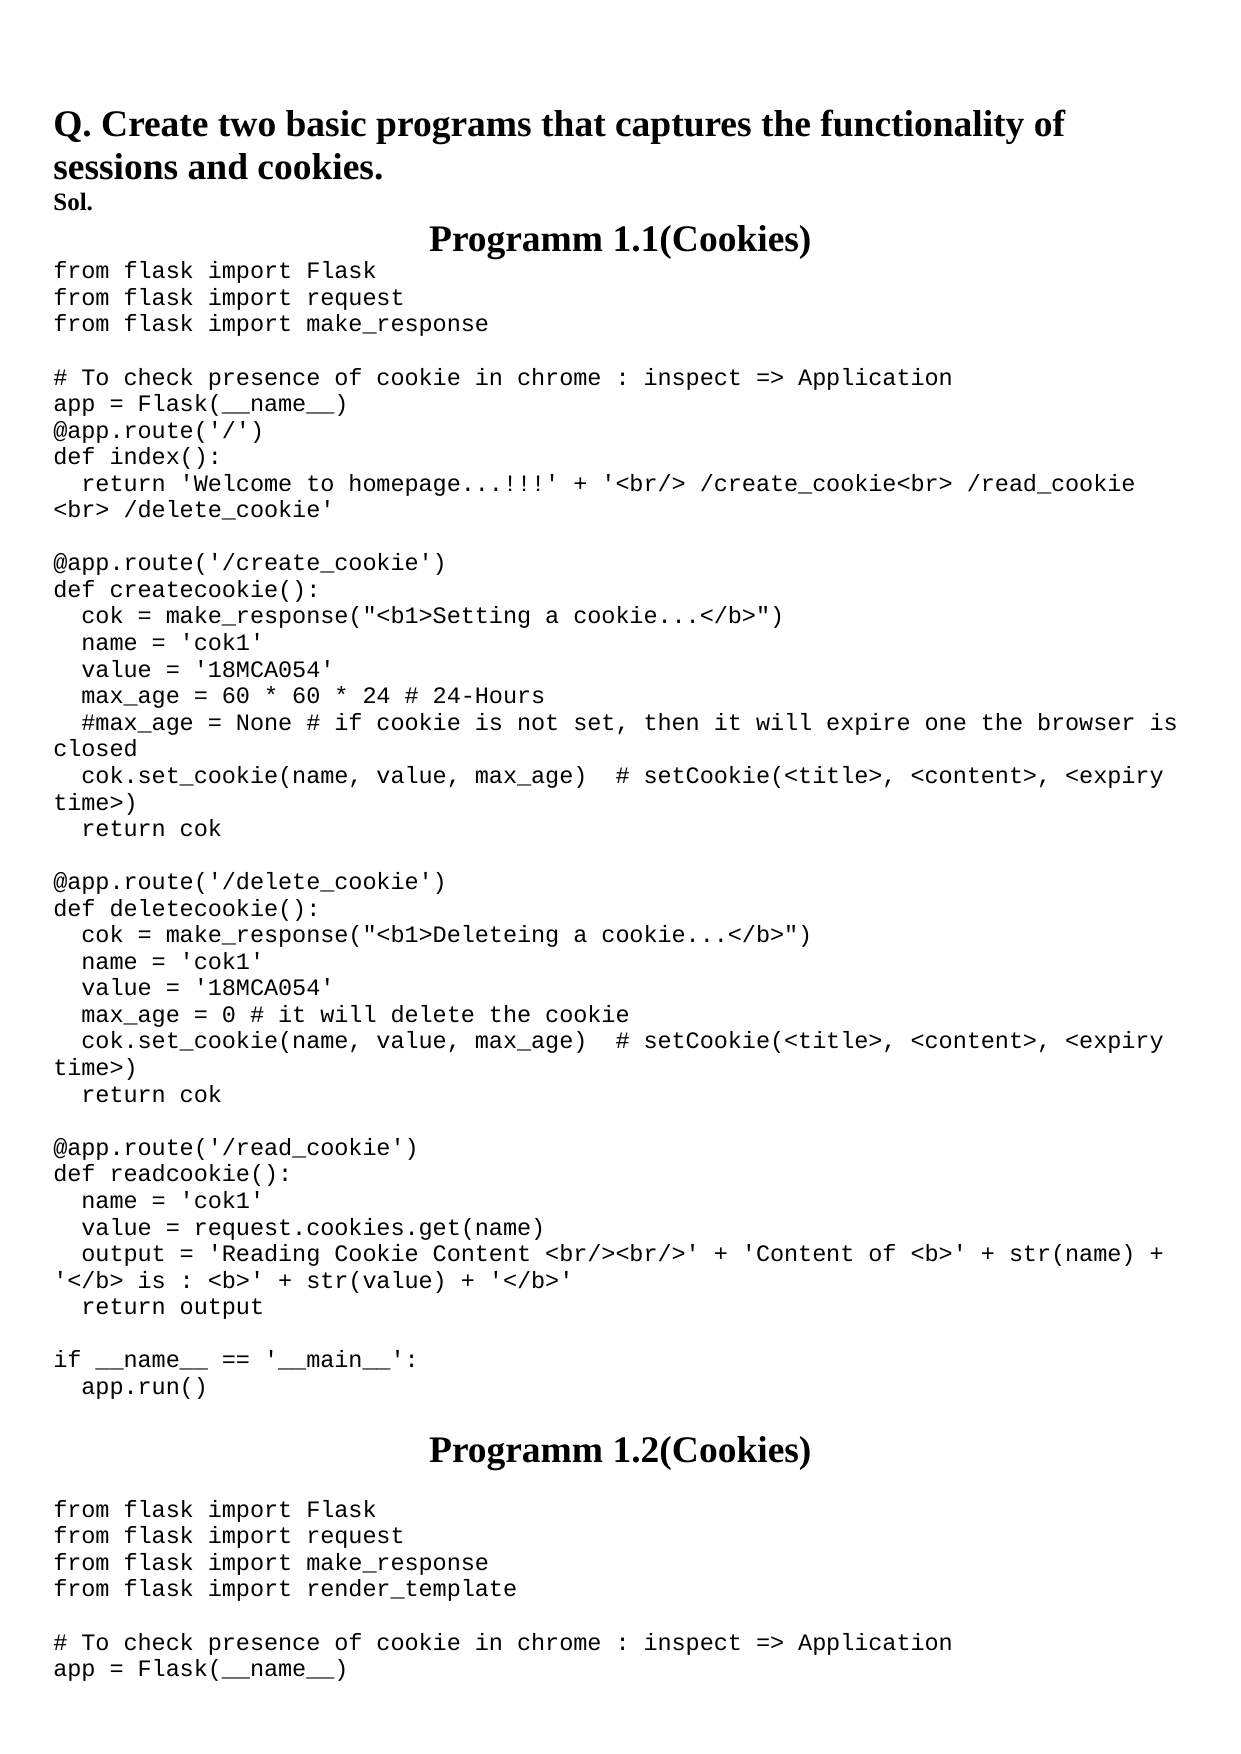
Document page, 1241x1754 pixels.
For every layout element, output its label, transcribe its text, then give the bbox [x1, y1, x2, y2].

text #max_age = None # if cookie is not set, then it will expire one the browser is closed [53, 711, 1187, 764]
text value = '18MCA054' [53, 658, 1187, 684]
text return cok [53, 1083, 1187, 1109]
text return 'Welcome to homepage...!!!' + '<br/> /create_cookie<br> /read_cookie <br> /delete_cookie' [53, 472, 1187, 525]
text Q. Create two basic programs that captures the functionality of sessions and cookies. [53, 101, 1187, 187]
text Programm 1.1(Cookies) [53, 216, 1187, 259]
text cok.set_cookie(name, value, max_age) # setCookie(<title>, <content>, <expiry time>) [53, 764, 1187, 817]
text # To check presence of cookie in chrome : inspect => Application [53, 1630, 1187, 1657]
text output = 'Reading Cookie Content <br/><br/>' + 'Content of <b>' + str(name) + '</b> is : <b>' + str(value) + '</b>' [53, 1242, 1187, 1295]
text @app.route('/delete_cookie') [53, 870, 1187, 897]
text name = 'cok1' [53, 1189, 1187, 1215]
text cok = make_response("<b1>Setting a cookie...</b>") [53, 604, 1187, 631]
text from flask import request [53, 1524, 1187, 1551]
text app = Flask(__name__) [53, 392, 1187, 418]
text name = 'cok1' [53, 631, 1187, 658]
text app.run() [53, 1375, 1187, 1401]
text @app.route('/create_cookie') [53, 551, 1187, 578]
text from flask import render_template [53, 1577, 1187, 1604]
text @app.route('/read_cookie') [53, 1136, 1187, 1162]
text from flask import make_response [53, 1551, 1187, 1577]
text max_age = 0 # it will delete the cookie [53, 1003, 1187, 1029]
text def deletecookie(): [53, 897, 1187, 923]
text max_age = 60 * 60 * 24 # 24-Hours [53, 684, 1187, 711]
text def readcookie(): [53, 1162, 1187, 1189]
text return output [53, 1295, 1187, 1322]
text @app.route('/') [53, 418, 1187, 445]
text cok = make_response("<b1>Deleteing a cookie...</b>") [53, 923, 1187, 950]
text from flask import Flask [53, 259, 1187, 286]
text from flask import make_response [53, 312, 1187, 339]
text if __name__ == '__main__': [53, 1348, 1187, 1375]
text cok.set_cookie(name, value, max_age) # setCookie(<title>, <content>, <expiry time>) [53, 1029, 1187, 1083]
text value = '18MCA054' [53, 976, 1187, 1003]
text def createcookie(): [53, 578, 1187, 604]
text from flask import Flask [53, 1498, 1187, 1524]
text value = request.cookies.get(name) [53, 1215, 1187, 1242]
text Sol. [53, 187, 1187, 216]
text from flask import request [53, 286, 1187, 312]
text Programm 1.2(Cookies) [53, 1428, 1187, 1471]
text def index(): [53, 445, 1187, 472]
text app = Flask(__name__) [53, 1657, 1187, 1683]
text name = 'cok1' [53, 950, 1187, 976]
text return cok [53, 817, 1187, 843]
text # To check presence of cookie in chrome : inspect => Application [53, 365, 1187, 392]
